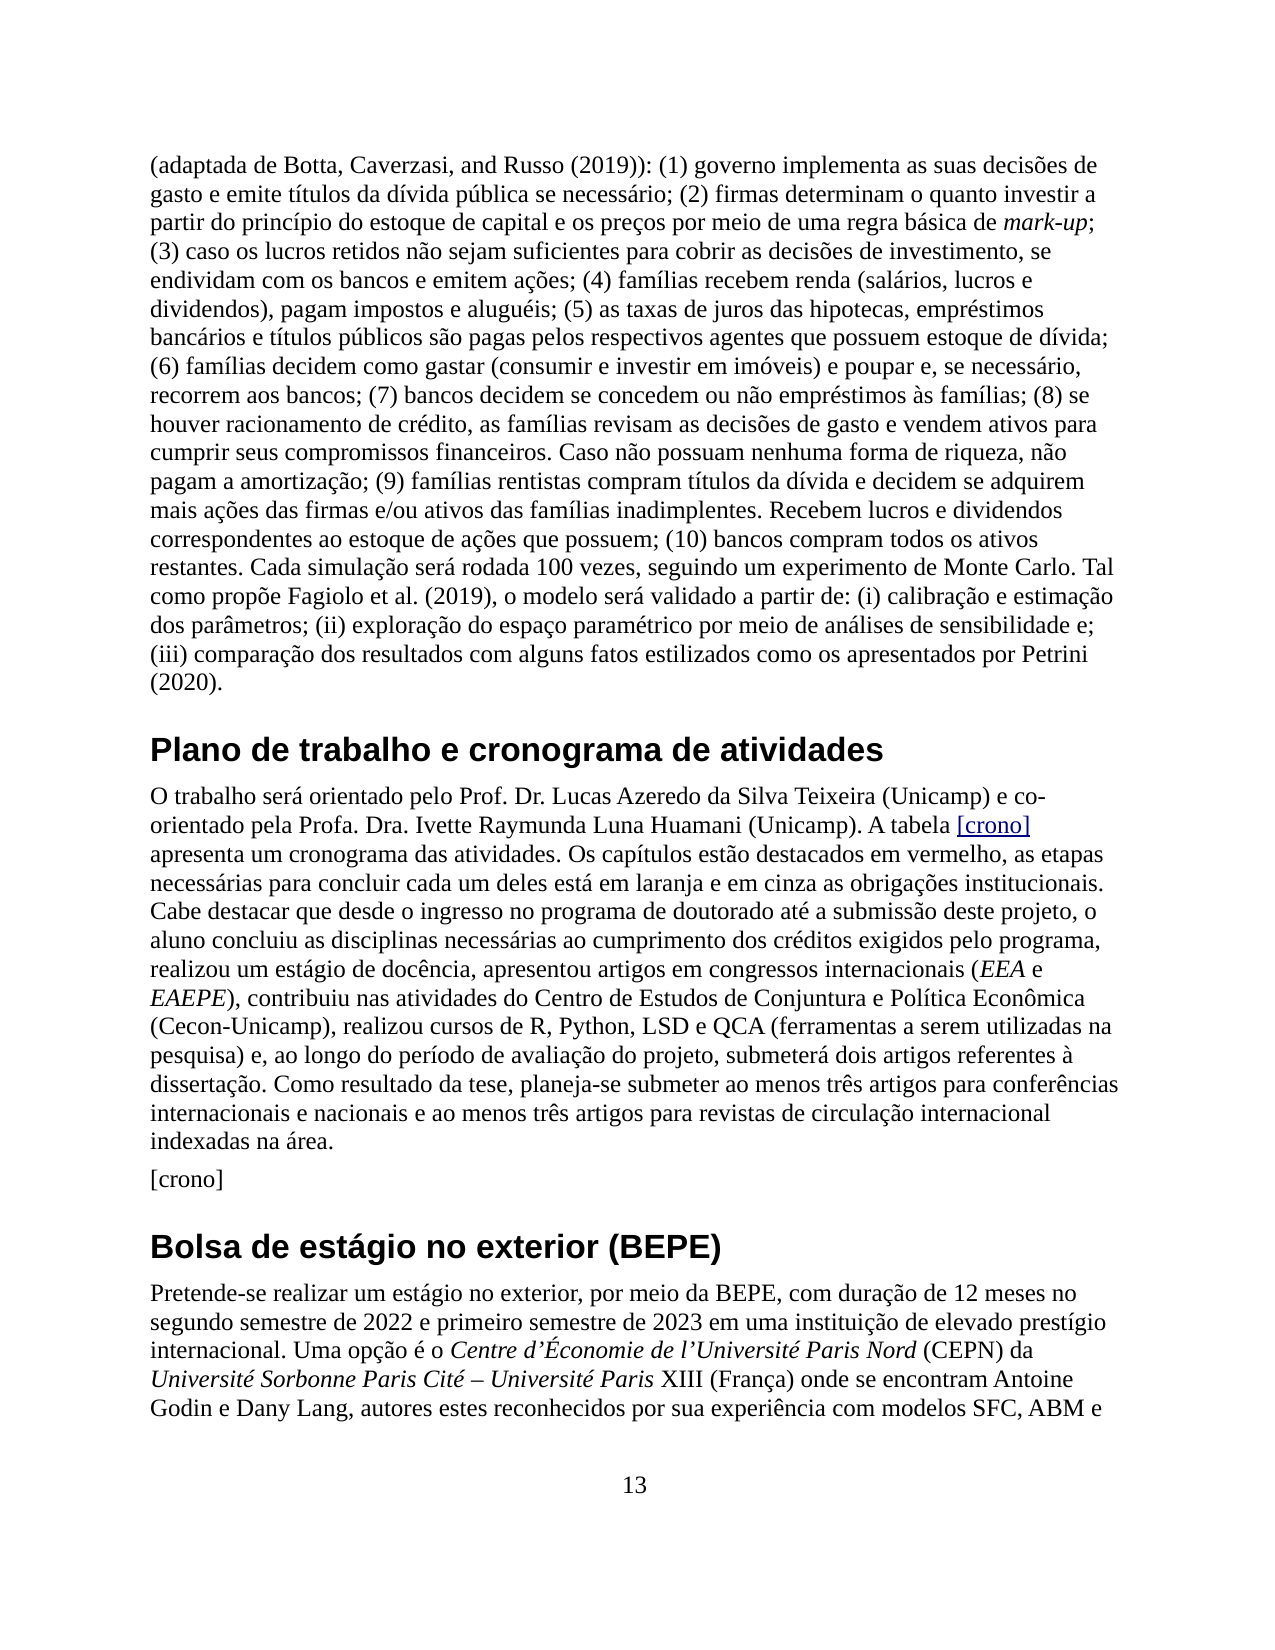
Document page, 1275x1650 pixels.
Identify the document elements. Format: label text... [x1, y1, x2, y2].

text (adaptada de Botta, Caverzasi, and Russo (2019)): (1) governo implementa as suas decisões de gasto e emite títulos da dívida pública se necessário; (2) firmas determinam o quanto investir a partir do princípio do estoque de capital e os preços por meio de uma regra básica de mark-up; (3) caso os lucros retidos não sejam suficientes para cobrir as decisões de investimento, se endividam com os bancos e emitem ações; (4) famílias recebem renda (salários, lucros e dividendos), pagam impostos e aluguéis; (5) as taxas de juros das hipotecas, empréstimos bancários e títulos públicos são pagas pelos respectivos agentes que possuem estoque de dívida; (6) famílias decidem como gastar (consumir e investir em imóveis) e poupar e, se necessário, recorrem aos bancos; (7) bancos decidem se concedem ou não empréstimos às famílias; (8) se houver racionamento de crédito, as famílias revisam as decisões de gasto e vendem ativos para cumprir seus compromissos financeiros. Caso não possuam nenhuma forma de riqueza, não pagam a amortização; (9) famílias rentistas compram títulos da dívida e decidem se adquirem mais ações das firmas e/ou ativos das famílias inadimplentes. Recebem lucros e dividendos correspondentes ao estoque de ações que possuem; (10) bancos compram todos os ativos restantes. Cada simulação será rodada 100 vezes, seguindo um experimento de Monte Carlo. Tal como propõe Fagiolo et al. (2019), o modelo será validado a partir de: (i) calibração e estimação dos parâmetros; (ii) exploração do espaço paramétrico por meio de análises de sensibilidade e; (iii) comparação dos resultados com alguns fatos estilizados como os apresentados por Petrini (2020). [150, 150, 1125, 696]
text O trabalho será orientado pelo Prof. Dr. Lucas Azeredo da Silva Teixeira (Unicamp) e co-orientado pela Profa. Dra. Ivette Raymunda Luna Huamani (Unicamp). A tabela [crono] apresenta um cronograma das atividades. Os capítulos estão destacados em vermelho, as etapas necessárias para concluir cada um deles está em laranja e em cinza as obrigações institucionais. Cabe destacar que desde o ingresso no programa de doutorado até a submissão deste projeto, o aluno concluiu as disciplinas necessárias ao cumprimento dos créditos exigidos pelo programa, realizou um estágio de docência, apresentou artigos em congressos internacionais (EEA e EAEPE), contribuiu nas atividades do Centro de Estudos de Conjuntura e Política Econômica (Cecon-Unicamp), realizou cursos de R, Python, LSD e QCA (ferramentas a serem utilizadas na pesquisa) e, ao longo do período de avaliação do projeto, submeterá dois artigos referentes à dissertação. Como resultado da tese, planeja-se submeter ao menos três artigos para conferências internacionais e nacionais e ao menos três artigos para revistas de circulação internacional indexadas na área. [150, 781, 1125, 1155]
subtitle Plano de trabalho e cronograma de atividades [150, 730, 1125, 769]
subtitle Bolsa de estágio no exterior (BEPE) [150, 1227, 1125, 1265]
text Pretende-se realizar um estágio no exterior, por meio da BEPE, com duração de 12 meses no segundo semestre de 2022 e primeiro semestre de 2023 em uma instituição de elevado prestígio internacional. Uma opção é o Centre d’Économie de l’Université Paris Nord (CEPN) da Université Sorbonne Paris Cité – Université Paris XIII (França) onde se encontram Antoine Godin e Dany Lang, autores estes reconhecidos por sua experiência com modelos SFC, ABM e [150, 1278, 1125, 1422]
text [crono] [150, 1164, 1125, 1193]
